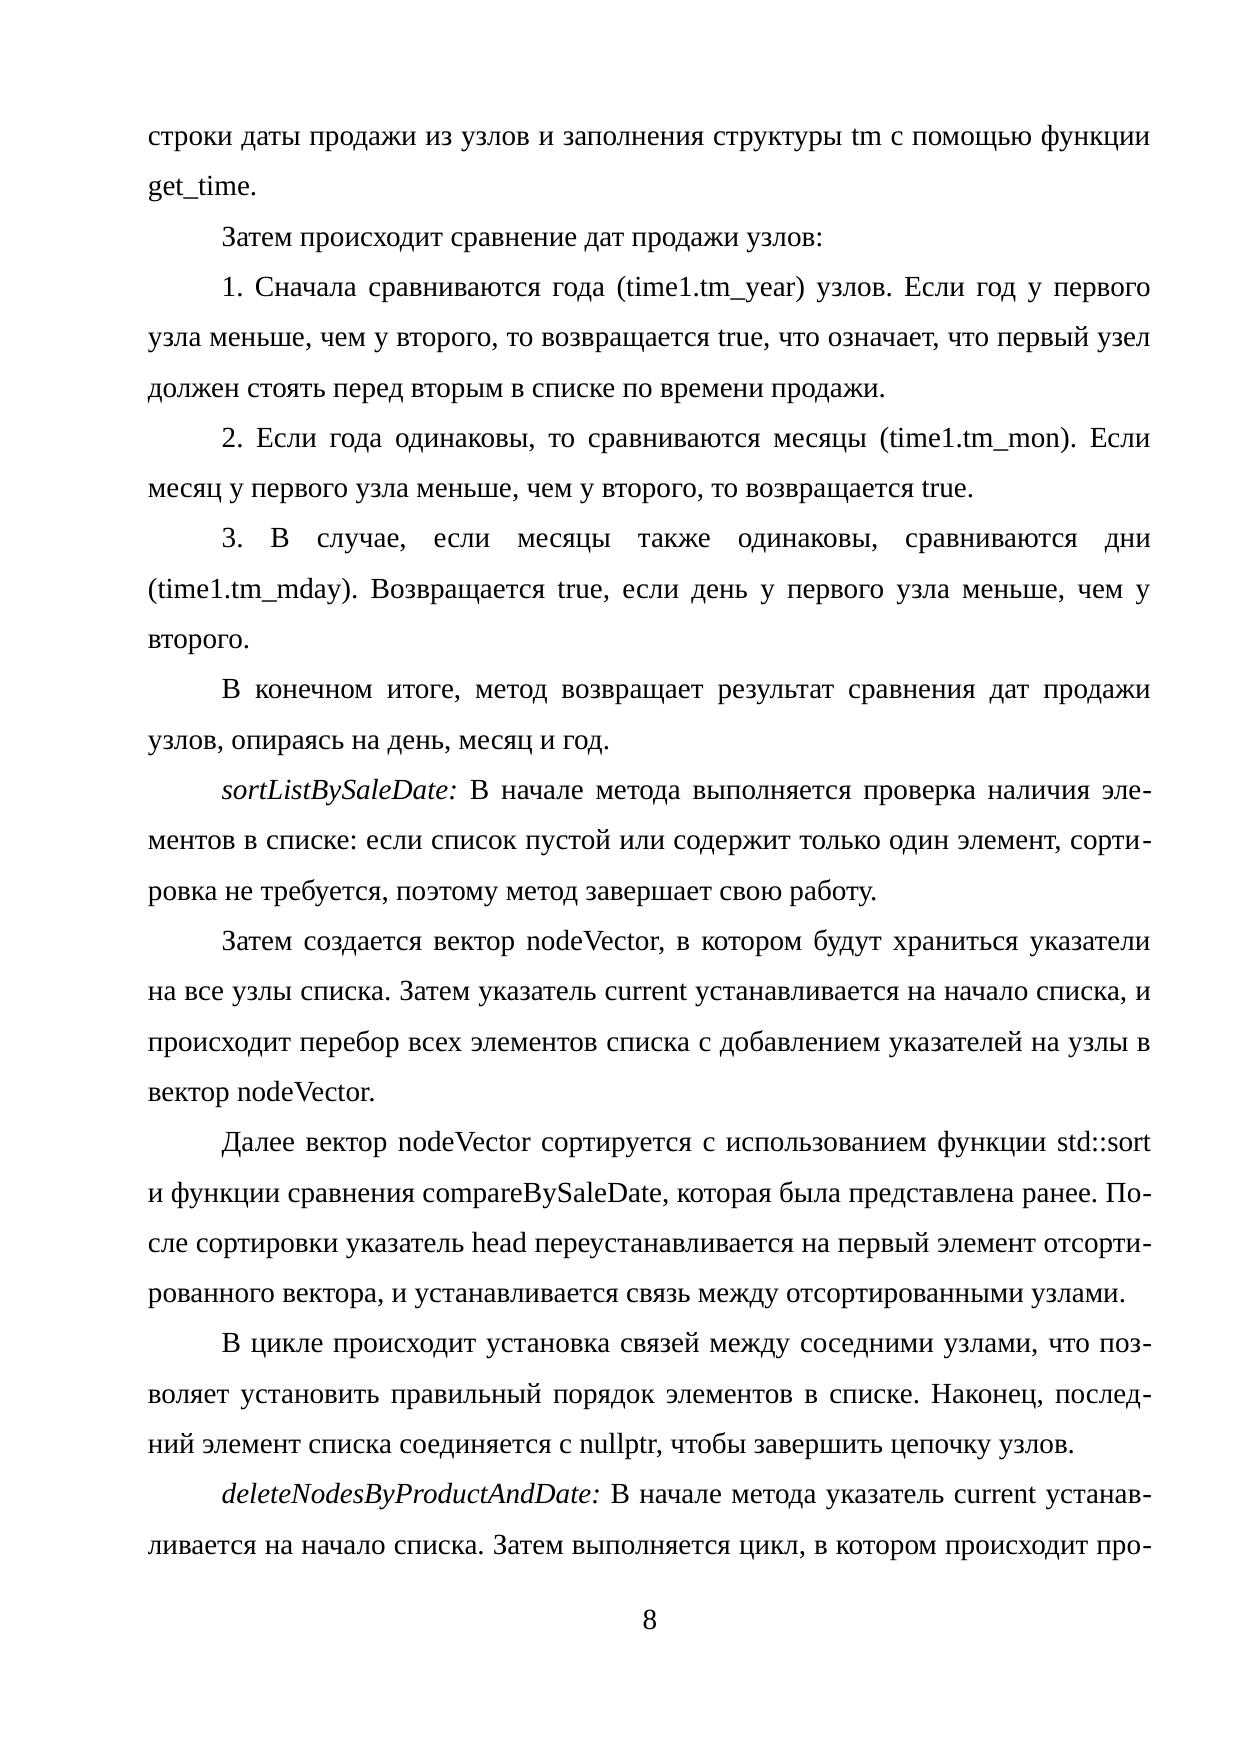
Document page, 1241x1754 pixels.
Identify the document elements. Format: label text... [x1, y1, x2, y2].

text Далее вектор nodeVector сортируется с использованием функции std::sort и функции сравнения compareBySaleDate, которая была представлена ранее. По­сле сортировки указатель head переустанавливается на первый элемент отсорти­рованного вектора, и устанавливается связь между отсортированными узлами. [148, 1124, 1152, 1309]
text sortListBySaleDate: В начале метода выполняется проверка наличия эле­ментов в списке: если список пустой или содержит только один элемент, сорти­ровка не требуется, поэтому метод завершает свою работу. [148, 772, 1152, 906]
text В цикле происходит установка связей между соседними узлами, что поз­воляет установить правильный порядок элементов в списке. Наконец, послед­ний элемент списка соединяется с nullptr, чтобы завершить цепочку узлов. [148, 1326, 1152, 1460]
text 3. В случае, если месяцы также одинаковы, сравниваются дни (time1.tm_mday). Возвращается true, если день у первого узла меньше, чем у второго. [148, 521, 1152, 655]
text строки даты продажи из узлов и заполнения структуры tm с помощью функции get_time. [148, 118, 1152, 202]
text В конечном итоге, метод возвращает результат сравнения дат продажи узлов, опираясь на день, месяц и год. [148, 672, 1152, 755]
text 1. Сначала сравниваются года (time1.tm_year) узлов. Если год у первого узла меньше, чем у второго, то возвращается true, что означает, что первый узел должен стоять перед вторым в списке по времени продажи. [148, 269, 1152, 403]
text Затем создается вектор nodeVector, в котором будут храниться указатели на все узлы списка. Затем указатель current устанавливается на начало списка, и происходит перебор всех элементов списка с добавлением указателей на узлы в вектор nodeVector. [148, 923, 1152, 1108]
text deleteNodesByProductAndDate: В начале метода указатель current устанав­ливается на начало списка. Затем выполняется цикл, в котором происходит про­ [148, 1477, 1152, 1560]
text Затем происходит сравнение дат продажи узлов: [148, 219, 1152, 252]
text 2. Если года одинаковы, то сравниваются месяцы (time1.tm_mon). Если месяц у первого узла меньше, чем у второго, то возвращается true. [148, 420, 1152, 504]
